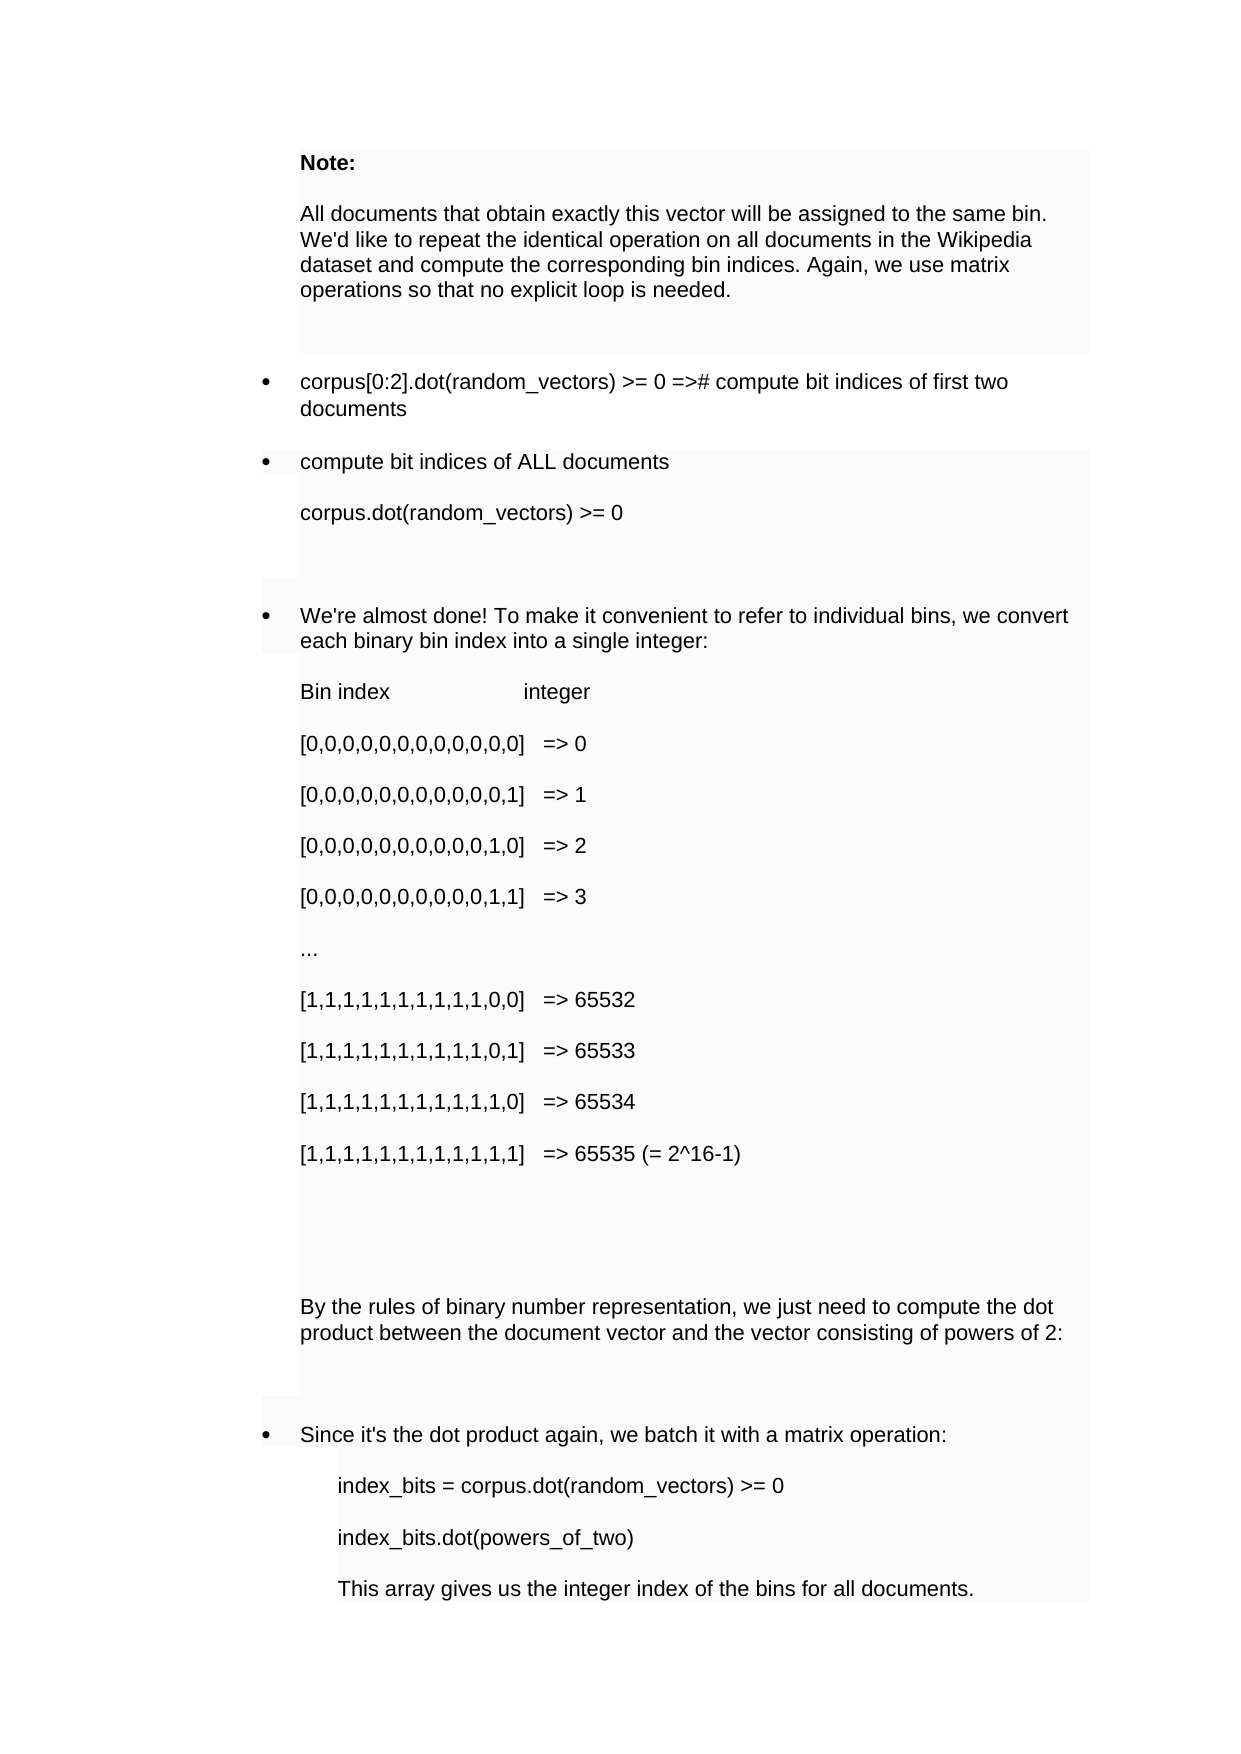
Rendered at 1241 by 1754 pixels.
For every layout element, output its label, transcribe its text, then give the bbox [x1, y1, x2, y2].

list By the rules of binary number representation, we just need to compute the dot product between the document vector and the vector consisting of powers of 2: [300, 1294, 1090, 1344]
list [0,0,0,0,0,0,0,0,0,0,1,1] => 3 [300, 884, 1090, 909]
list corpus.dot(random_vectors) >= 0 [300, 500, 1090, 525]
list Bin index integer [300, 679, 1090, 704]
list [1,1,1,1,1,1,1,1,1,1,0,1] => 65533 [300, 1038, 1090, 1063]
list [1,1,1,1,1,1,1,1,1,1,1,1] => 65535 (= 2^16-1) [300, 1140, 1090, 1166]
list corpus[0:2].dot(random_vectors) >= 0 =># compute bit indices of first two documents [262, 369, 1090, 421]
list [0,0,0,0,0,0,0,0,0,0,0,1] => 1 [300, 782, 1090, 807]
list Note: [300, 150, 1090, 175]
list [0,0,0,0,0,0,0,0,0,0,0,0] => 0 [300, 730, 1090, 756]
text index_bits = corpus.dot(random_vectors) >= 0 [337, 1473, 1090, 1498]
text index_bits.dot(powers_of_two) [337, 1524, 1090, 1549]
list [0,0,0,0,0,0,0,0,0,0,1,0] => 2 [300, 833, 1090, 858]
list We're almost done! To make it convenient to refer to individual bins, we convert each binary bin index into a single integer: [262, 603, 1090, 653]
text This array gives us the integer index of the bins for all documents. [337, 1576, 1090, 1601]
list [1,1,1,1,1,1,1,1,1,1,1,0] => 65534 [300, 1089, 1090, 1114]
list [1,1,1,1,1,1,1,1,1,1,0,0] => 65532 [300, 987, 1090, 1012]
list ... [300, 935, 1090, 961]
list All documents that obtain exactly this vector will be assigned to the same bin. We'd like to repeat the identical operation on all documents in the Wikipedia dataset and compute the corresponding bin indices. Again, we use matrix operations so that no explicit loop is needed. [300, 201, 1090, 302]
list Since it's the dot product again, we batch it with a matrix operation: [262, 1422, 1090, 1447]
list compute bit indices of ALL documents [262, 449, 1090, 474]
